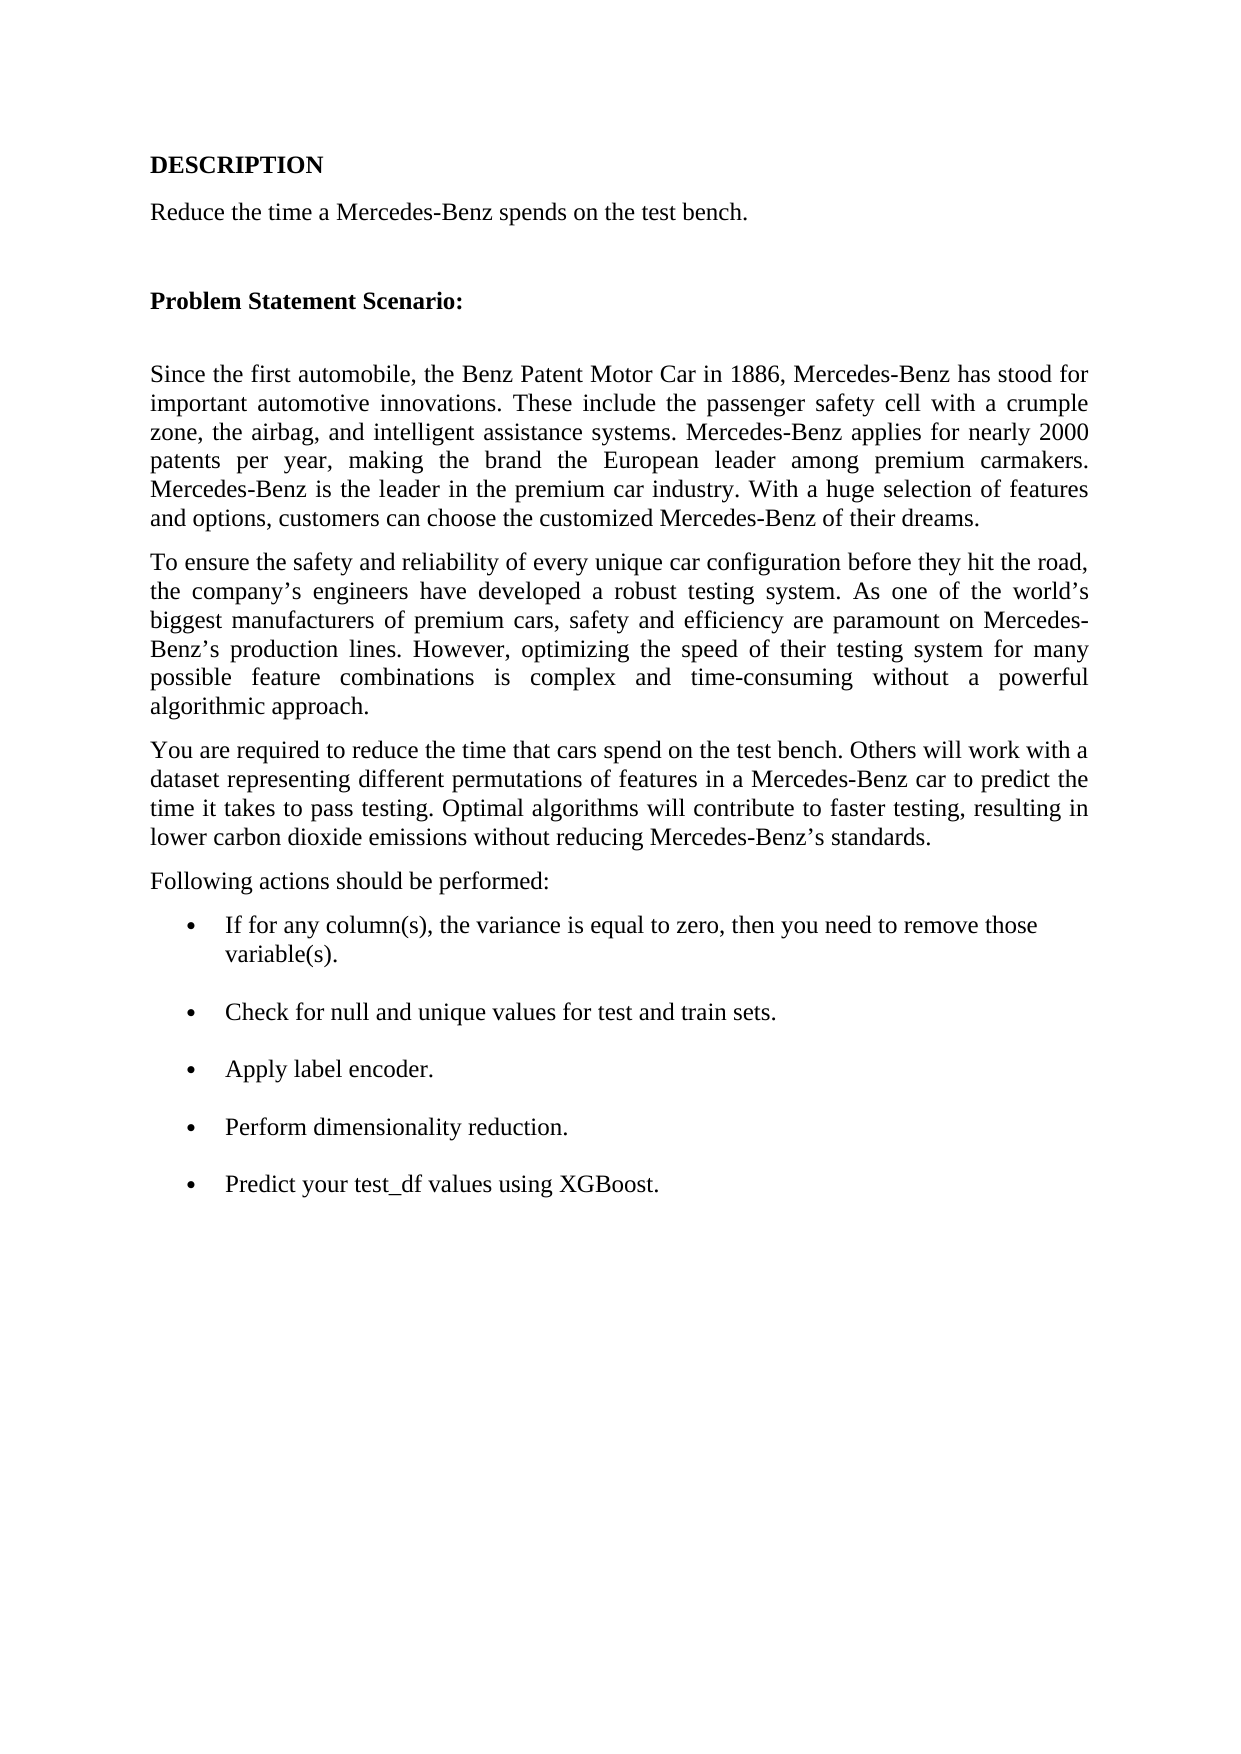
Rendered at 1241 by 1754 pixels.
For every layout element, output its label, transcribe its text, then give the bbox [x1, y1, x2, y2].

list Apply label encoder. [187, 1054, 1090, 1083]
text To ensure the safety and reliability of every unique car configuration before they hit the road, the company’s engineers have developed a robust testing system. As one of the world’s biggest manufacturers of premium cars, safety and efficiency are paramount on Mercedes-Benz’s production lines. However, optimizing the speed of their testing system for many possible feature combinations is complex and time-consuming without a powerful algorithmic approach. [150, 547, 1090, 720]
text Following actions should be performed: [150, 866, 1090, 895]
list Perform dimensionality reduction. [187, 1112, 1090, 1141]
text DESCRIPTION [150, 150, 1090, 179]
text Problem Statement Scenario: [150, 286, 1090, 315]
list If for any column(s), the variance is equal to zero, then you need to remove those variable(s). [187, 911, 1090, 968]
text Reduce the time a Mercedes-Benz spends on the test bench. [150, 197, 1090, 226]
text You are required to reduce the time that cars spend on the test bench. Others will work with a dataset representing different permutations of features in a Mercedes-Benz car to predict the time it takes to pass testing. Optimal algorithms will contribute to faster testing, resulting in lower carbon dioxide emissions without reducing Mercedes-Benz’s standards. [150, 736, 1090, 851]
list Check for null and unique values for test and train sets. [187, 997, 1090, 1026]
list Predict your test_df values using XGBoost. [187, 1169, 1090, 1198]
text Since the first automobile, the Benz Patent Motor Car in 1886, Mercedes-Benz has stood for important automotive innovations. These include the passenger safety cell with a crumple zone, the airbag, and intelligent assistance systems. Mercedes-Benz applies for nearly 2000 patents per year, making the brand the European leader among premium carmakers. Mercedes-Benz is the leader in the premium car industry. With a huge selection of features and options, customers can choose the customized Mercedes-Benz of their dreams. [150, 331, 1090, 532]
